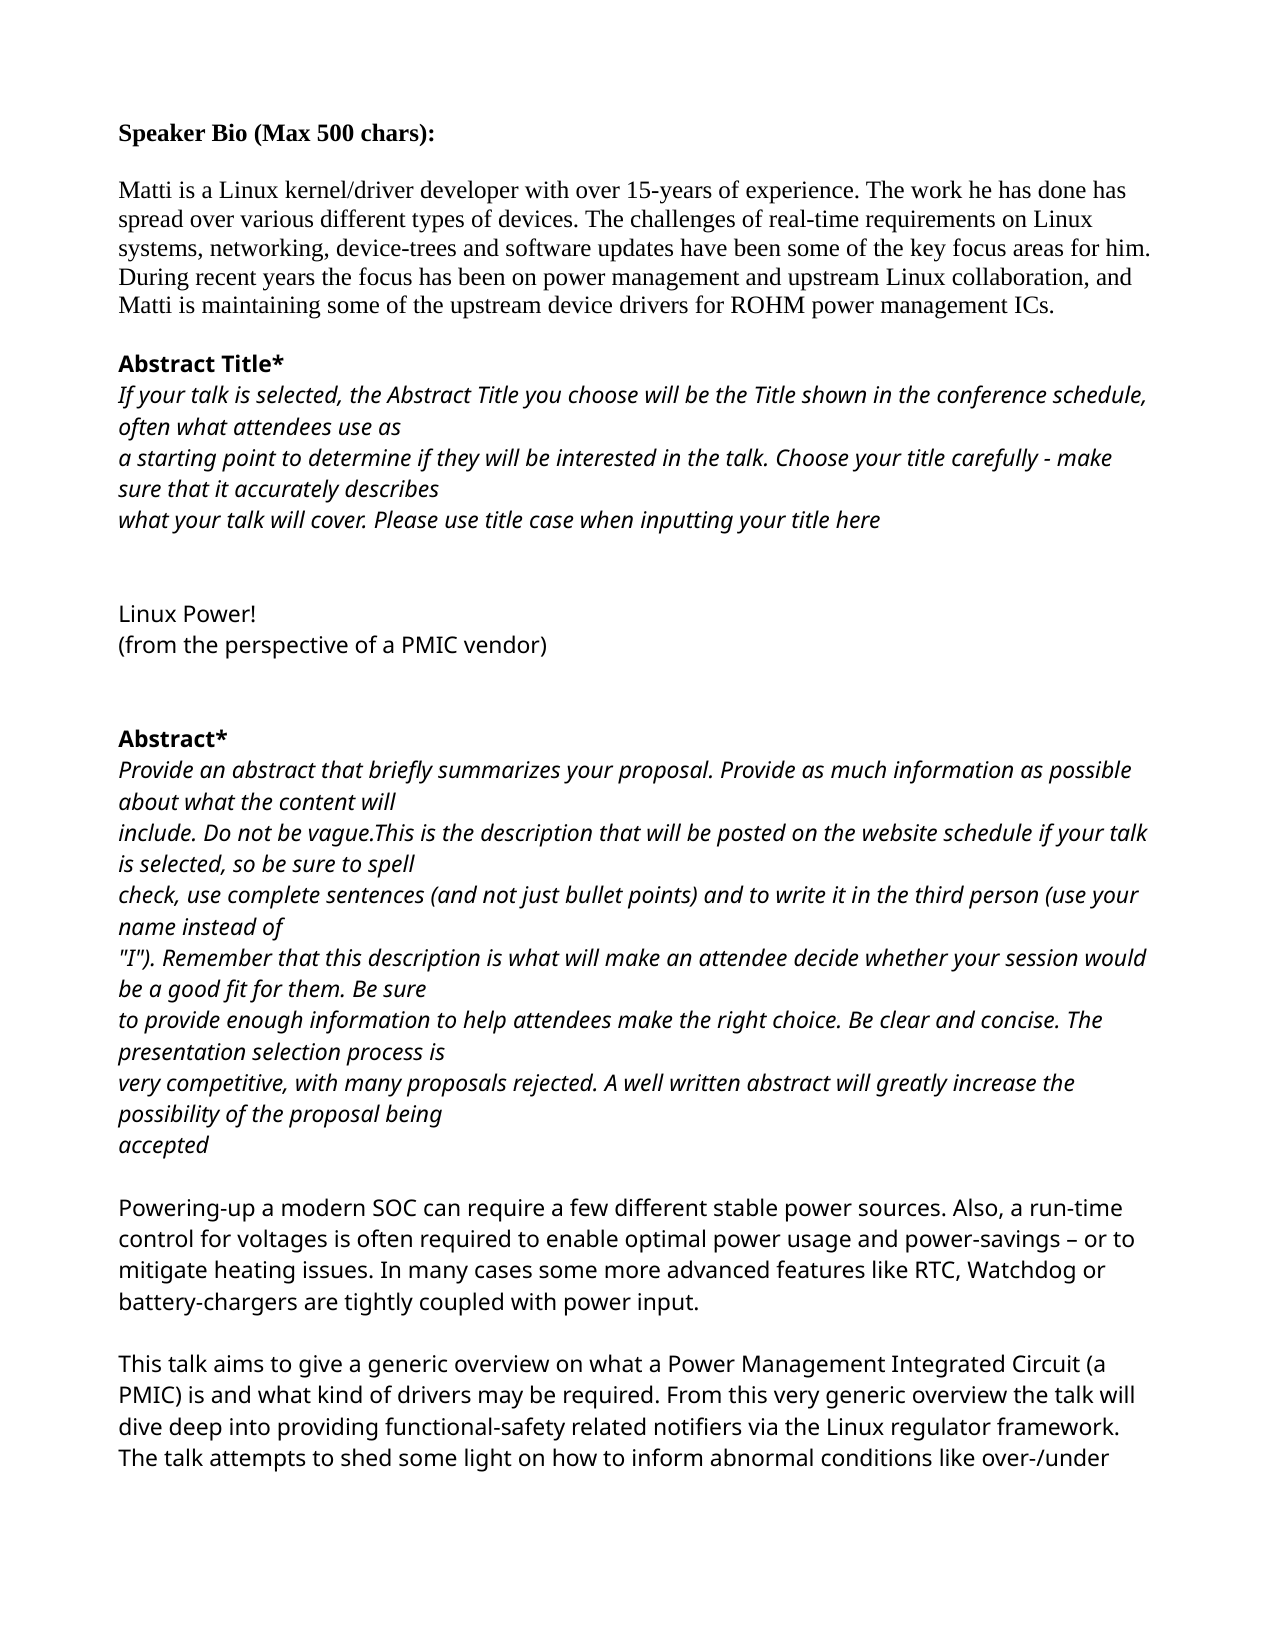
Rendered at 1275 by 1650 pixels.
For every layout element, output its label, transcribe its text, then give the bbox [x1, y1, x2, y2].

text Matti is a Linux kernel/driver developer with over 15-years of experience. The work he has done has spread over various different types of devices. The challenges of real-time requirements on Linux systems, networking, device-trees and software updates have been some of the key focus areas for him. During recent years the focus has been on power management and upstream Linux collaboration, and Matti is maintaining some of the upstream device drivers for ROHM power management ICs. [118, 176, 1157, 319]
text Powering-up a modern SOC can require a few different stable power sources. Also, a run-time control for voltages is often required to enable optimal power usage and power-savings – or to mitigate heating issues. In many cases some more advanced features like RTC, Watchdog or battery-chargers are tightly coupled with power input. [118, 1192, 1157, 1317]
text Speaker Bio (Max 500 chars): [118, 118, 1157, 147]
text Abstract Title* If your talk is selected, the Abstract Title you choose will be the Title shown in the conference schedule, often what attendees use as a starting point to determine if they will be interested in the talk. Choose your title carefully - make sure that it accurately describes what your talk will cover. Please use title case when inputting your title here [118, 348, 1157, 536]
text This talk aims to give a generic overview on what a Power Management Integrated Circuit (a PMIC) is and what kind of drivers may be required. From this very generic overview the talk will dive deep into providing functional-safety related notifiers via the Linux regulator framework. The talk attempts to shed some light on how to inform abnormal conditions like over-/under [118, 1348, 1157, 1473]
text Linux Power! (from the perspective of a PMIC vendor) [118, 598, 1157, 661]
text Abstract* Provide an abstract that briefly summarizes your proposal. Provide as much information as possible about what the content will include. Do not be vague.This is the description that will be posted on the website schedule if your talk is selected, so be sure to spell check, use complete sentences (and not just bullet points) and to write it in the third person (use your name instead of "I"). Remember that this description is what will make an attendee decide whether your session would be a good fit for them. Be sure to provide enough information to help attendees make the right choice. Be clear and concise. The presentation selection process is very competitive, with many proposals rejected. A well written abstract will greatly increase the possibility of the proposal being accepted [118, 723, 1157, 1161]
